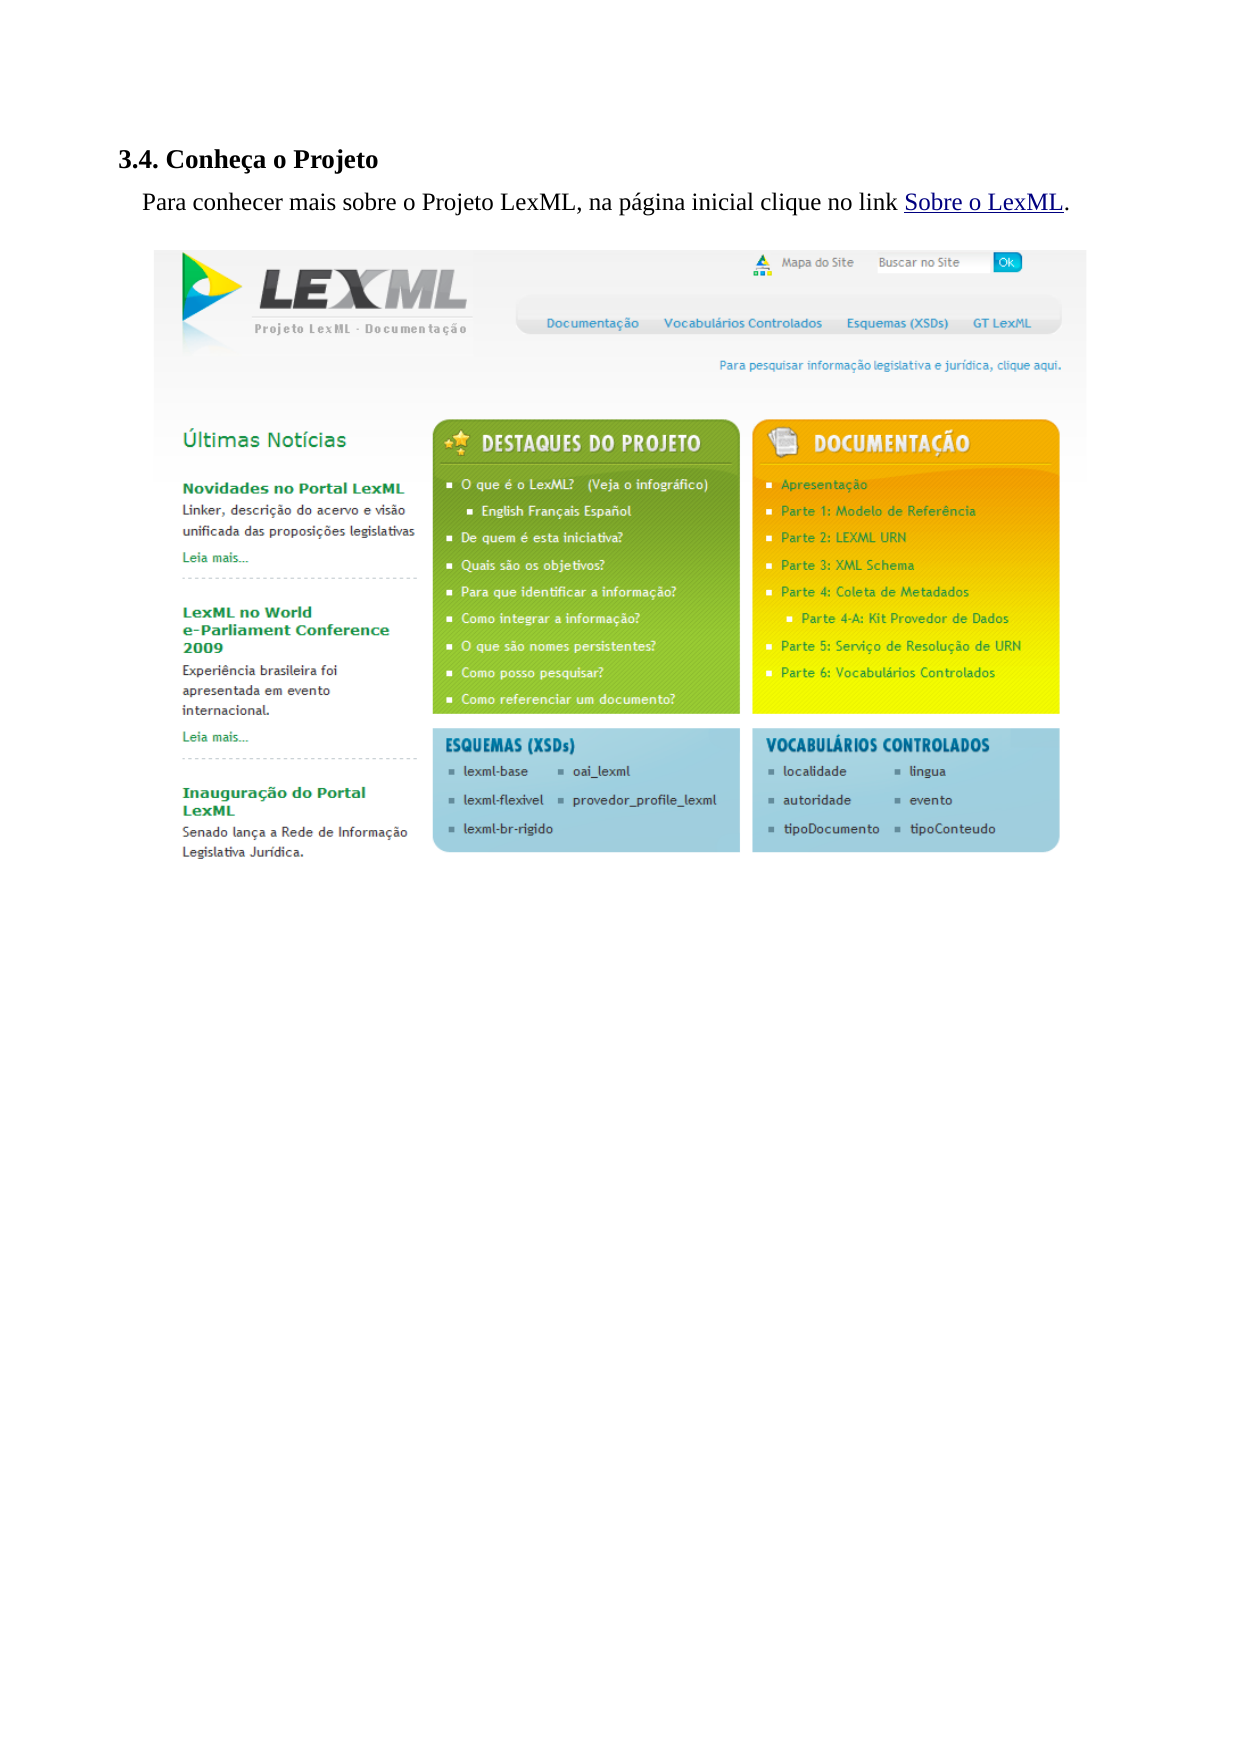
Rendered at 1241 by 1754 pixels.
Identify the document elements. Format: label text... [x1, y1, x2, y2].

text Para conhecer mais sobre o Projeto LexML, na página inicial clique no link Sobre o LexML. [142, 187, 1122, 216]
picture [153, 250, 1087, 860]
subtitle 3.4. Conheça o Projeto [118, 143, 1122, 174]
